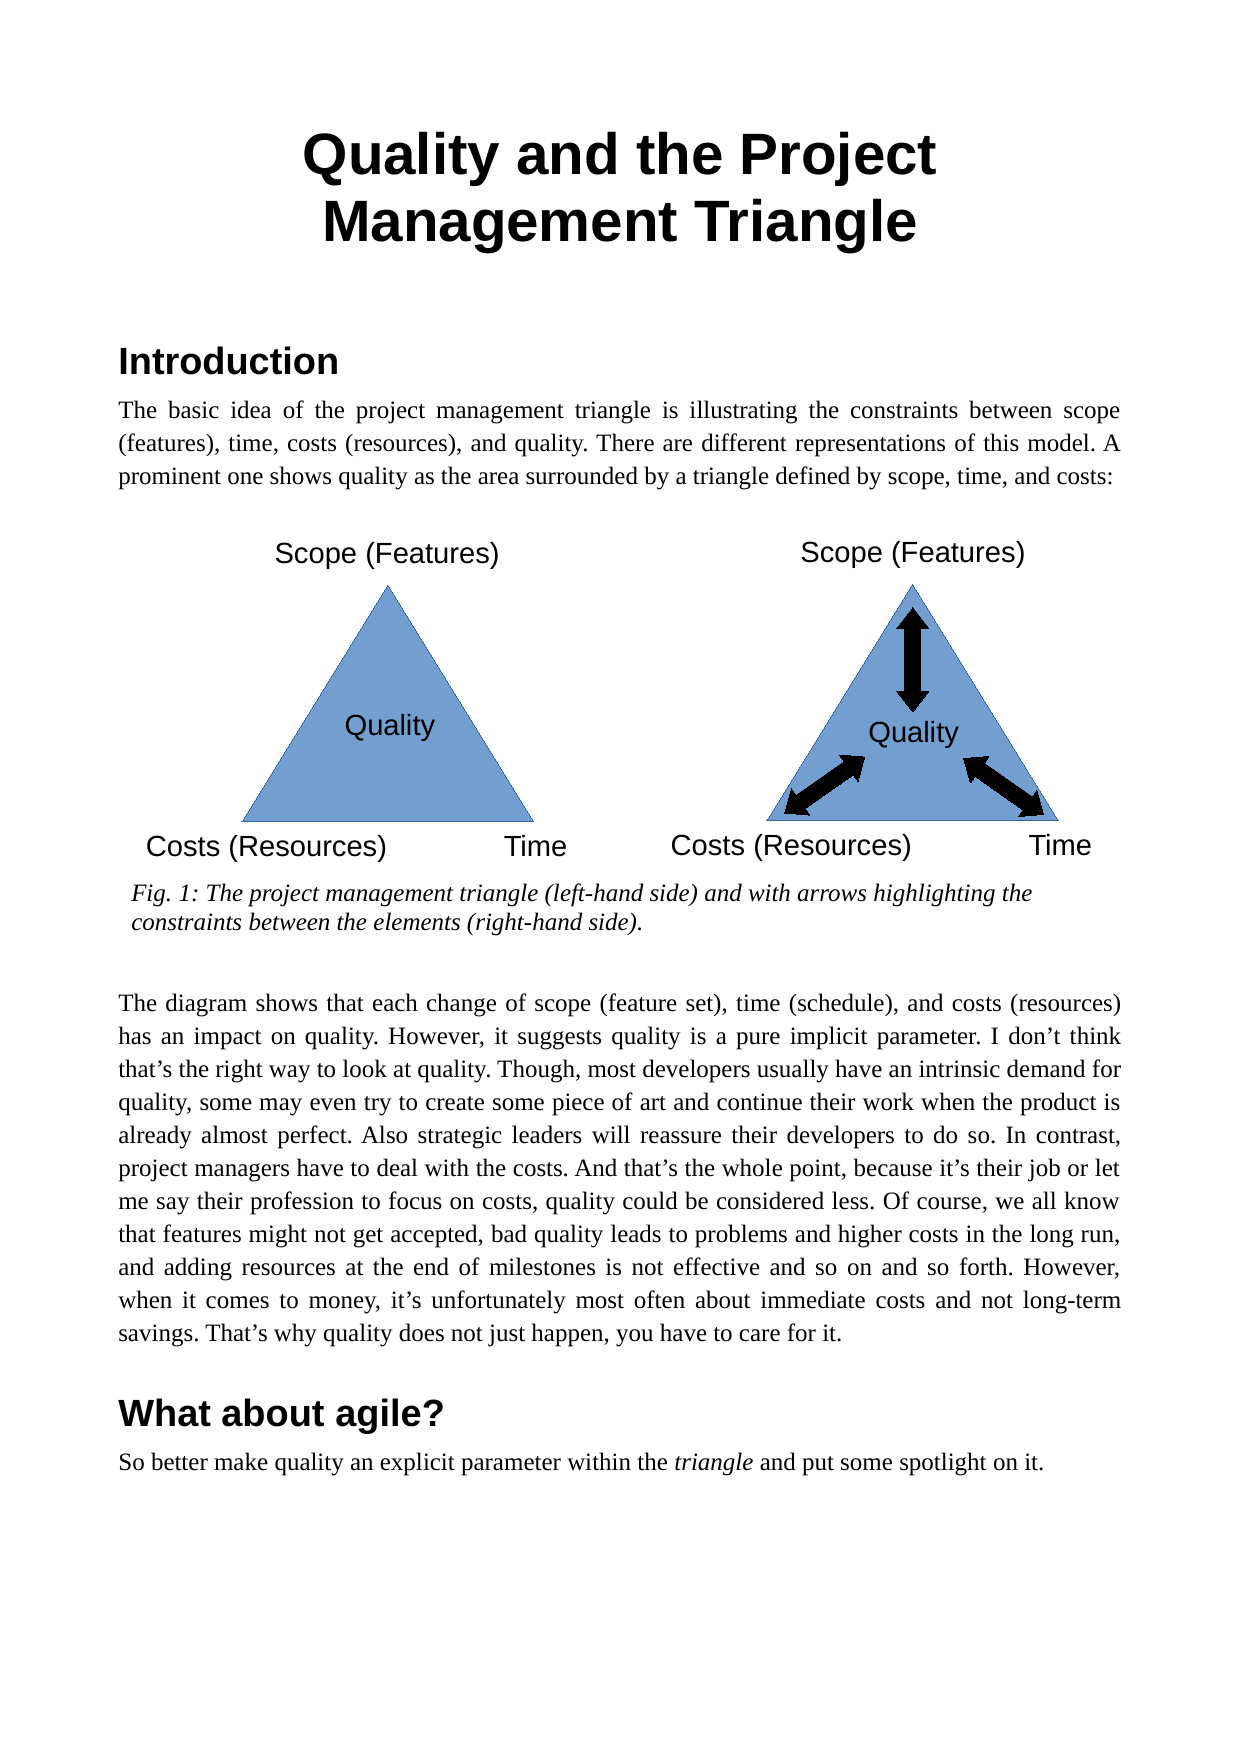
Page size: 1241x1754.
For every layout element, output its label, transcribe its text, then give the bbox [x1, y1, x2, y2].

text The basic idea of the project management triangle is illustrating the constraints between scope (features), time, costs (resources), and quality. There are different representations of this model. A prominent one shows quality as the area surrounded by a triangle defined by scope, time, and costs: [118, 395, 1122, 490]
subtitle Introduction [118, 339, 1122, 382]
text The diagram shows that each change of scope (feature set), time (schedule), and costs (resources) has an impact on quality. However, it suggests quality is a pure implicit parameter. I don’t think that’s the right way to look at quality. Though, most developers usually have an intrinsic demand for quality, some may even try to create some piece of art and continue their work when the product is already almost perfect. Also strategic leaders will reassure their developers to do so. In contrast, project managers have to deal with the costs. And that’s the whole point, because it’s their job or let me say their profession to focus on costs, quality could be considered less. Of course, we all know that features might not get accepted, bad quality leads to problems and higher costs in the long run, and adding resources at the end of milestones is not effective and so on and so forth. However, when it comes to money, it’s unfortunately most often about immediate costs and not long-term savings. That’s why quality does not just happen, you have to care for it. [118, 988, 1122, 1347]
subtitle What about agile? [118, 1391, 1122, 1434]
text Fig. 1: The project management triangle (left-hand side) and with arrows highlighting the constraints between the elements (right-hand side). [131, 540, 1109, 936]
title Quality and the Project Management Triangle [118, 119, 1122, 254]
text So better make quality an explicit parameter within the triangle and put some spotlight on it. [118, 1447, 1122, 1476]
